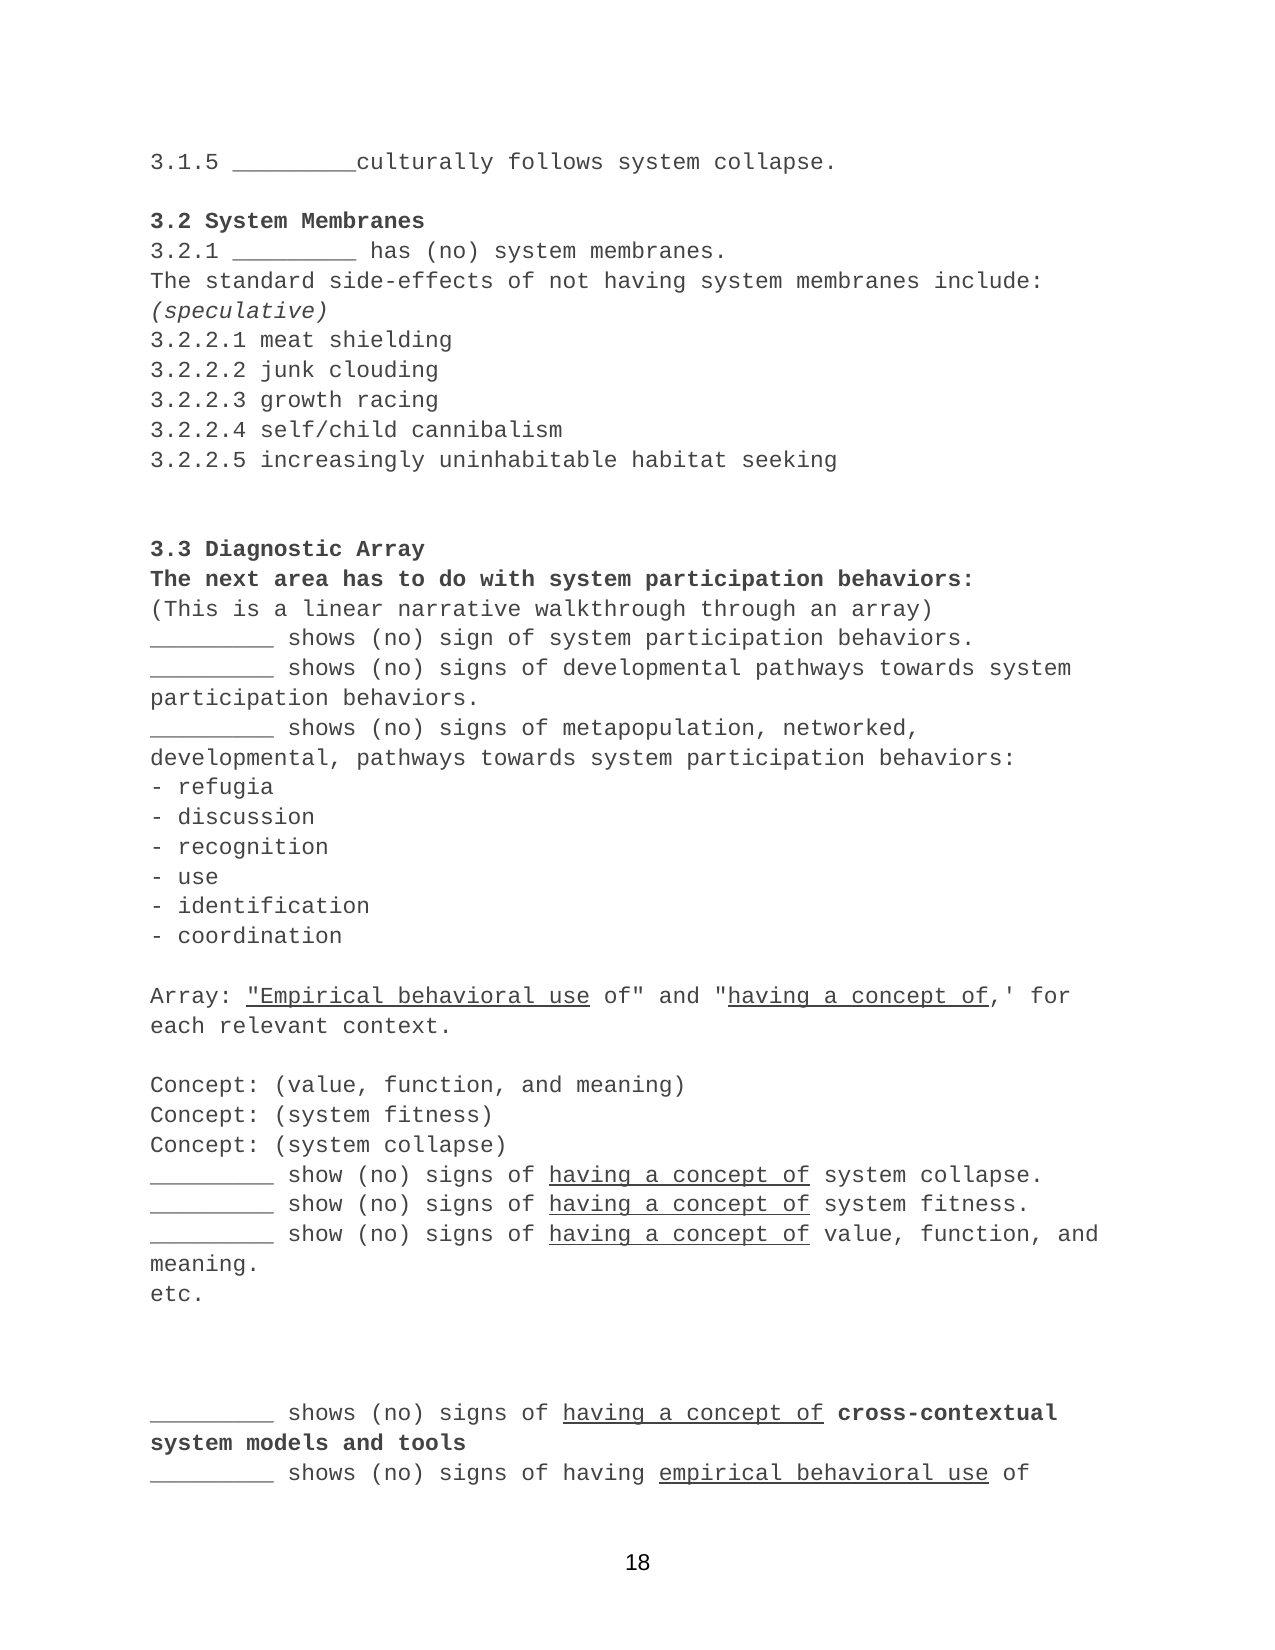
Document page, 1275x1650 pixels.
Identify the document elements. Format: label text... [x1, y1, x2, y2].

text etc. [150, 1282, 1125, 1308]
text 3.2.2.4 self/child cannibalism [150, 418, 1125, 444]
text Concept: (system collapse) [150, 1133, 1125, 1159]
text - identification [150, 895, 1125, 921]
text The next area has to do with system participation behaviors: [150, 567, 1125, 593]
text Array: "Empirical behavioral use of" and "having a concept of,' for each relevant context. [150, 984, 1125, 1040]
text - use [150, 865, 1125, 891]
text Concept: (value, function, and meaning) [150, 1073, 1125, 1099]
text - coordination [150, 924, 1125, 951]
text _________ shows (no) signs of metapopulation, networked, developmental, pathways towards system participation behaviors: [150, 716, 1125, 772]
text _________ show (no) signs of having a concept of system collapse. [150, 1163, 1125, 1189]
text 3.2 System Membranes [150, 209, 1125, 236]
text 3.2.2.3 growth racing [150, 388, 1125, 414]
text 3.1.5 _________culturally follows system collapse. [150, 150, 1125, 176]
text - discussion [150, 805, 1125, 831]
text - recognition [150, 835, 1125, 861]
text _________ shows (no) signs of having a concept of cross-contextual system models and tools [150, 1401, 1125, 1457]
text Concept: (system fitness) [150, 1103, 1125, 1129]
text - refugia [150, 776, 1125, 802]
text _________ shows (no) signs of developmental pathways towards system participation behaviors. [150, 656, 1125, 712]
text 3.2.2.5 increasingly uninhabitable habitat seeking [150, 448, 1125, 474]
text 3.2.2.2 junk clouding [150, 358, 1125, 384]
text _________ shows (no) sign of system participation behaviors. [150, 627, 1125, 653]
text 3.3 Diagnostic Array [150, 537, 1125, 563]
text 3.2.2.1 meat shielding [150, 329, 1125, 355]
text _________ shows (no) signs of having empirical behavioral use of [150, 1461, 1125, 1487]
text (This is a linear narrative walkthrough through an array) [150, 597, 1125, 623]
text _________ show (no) signs of having a concept of value, function, and meaning. [150, 1222, 1125, 1278]
text _________ show (no) signs of having a concept of system fitness. [150, 1193, 1125, 1219]
text 3.2.1 _________ has (no) system membranes. [150, 239, 1125, 265]
text The standard side-effects of not having system membranes include: (speculative) [150, 269, 1125, 325]
